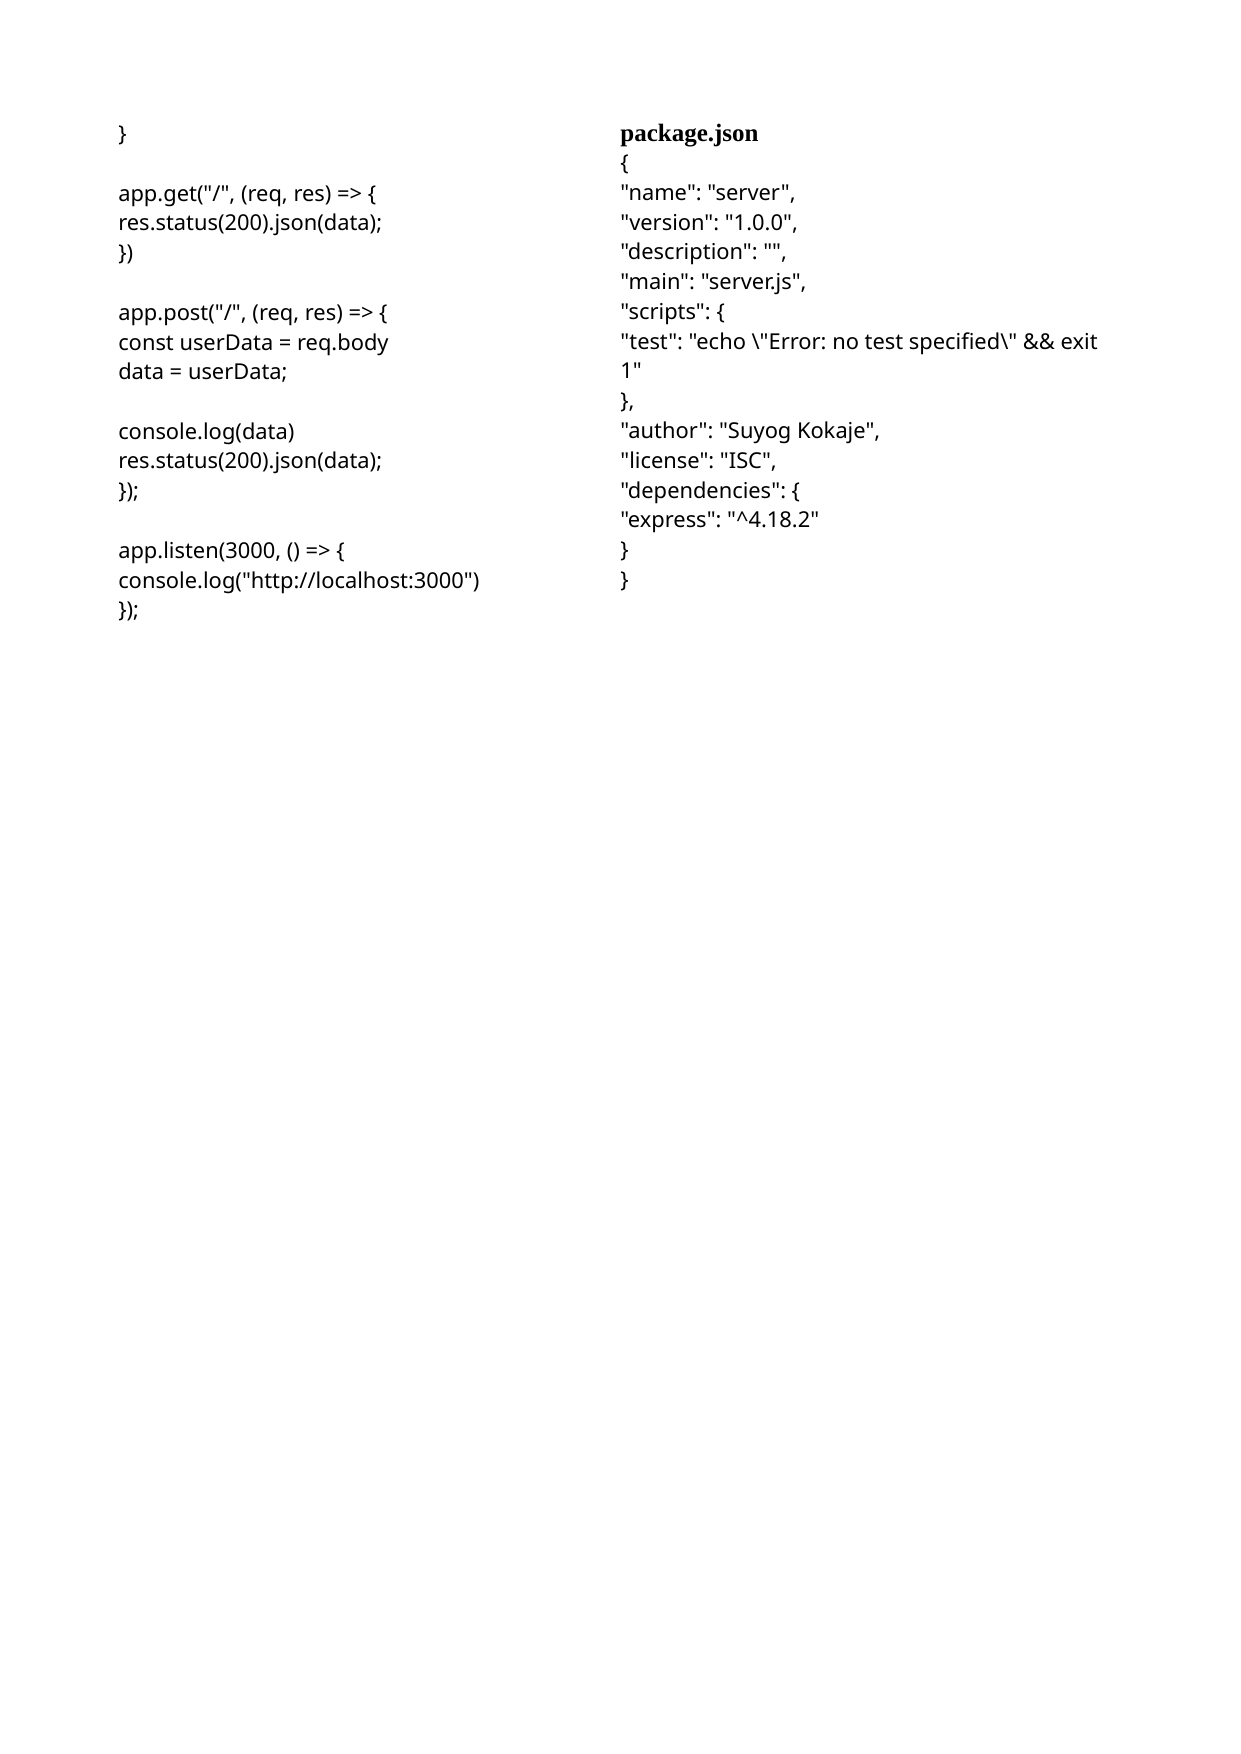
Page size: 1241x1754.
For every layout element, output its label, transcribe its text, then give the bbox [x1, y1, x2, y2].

text } [620, 564, 1122, 594]
text "version": "1.0.0", [620, 206, 1122, 236]
text "name": "server", [620, 177, 1122, 206]
text }) [118, 237, 620, 267]
text }, [620, 385, 1122, 415]
text app.get("/", (req, res) => { [118, 178, 620, 207]
text console.log("http://localhost:3000") [118, 564, 620, 594]
text }); [118, 594, 620, 624]
text app.listen(3000, () => { [118, 535, 620, 564]
text } [118, 118, 620, 148]
text } [620, 534, 1122, 564]
text res.status(200).json(data); [118, 207, 620, 237]
text "test": "echo \"Error: no test specified\" && exit 1" [620, 326, 1122, 385]
text app.post("/", (req, res) => { [118, 297, 620, 326]
text "license": "ISC", [620, 445, 1122, 474]
text "description": "", [620, 236, 1122, 266]
text "dependencies": { [620, 474, 1122, 504]
text const userData = req.body [118, 326, 620, 356]
text data = userData; [118, 356, 620, 386]
text console.log(data) [118, 416, 620, 446]
text res.status(200).json(data); [118, 446, 620, 475]
text "express": "^4.18.2" [620, 504, 1122, 534]
text "scripts": { [620, 296, 1122, 326]
text { [620, 147, 1122, 177]
text package.json [620, 118, 1122, 147]
text "main": "server.js", [620, 266, 1122, 296]
text }); [118, 475, 620, 505]
text "author": "Suyog Kokaje", [620, 415, 1122, 445]
